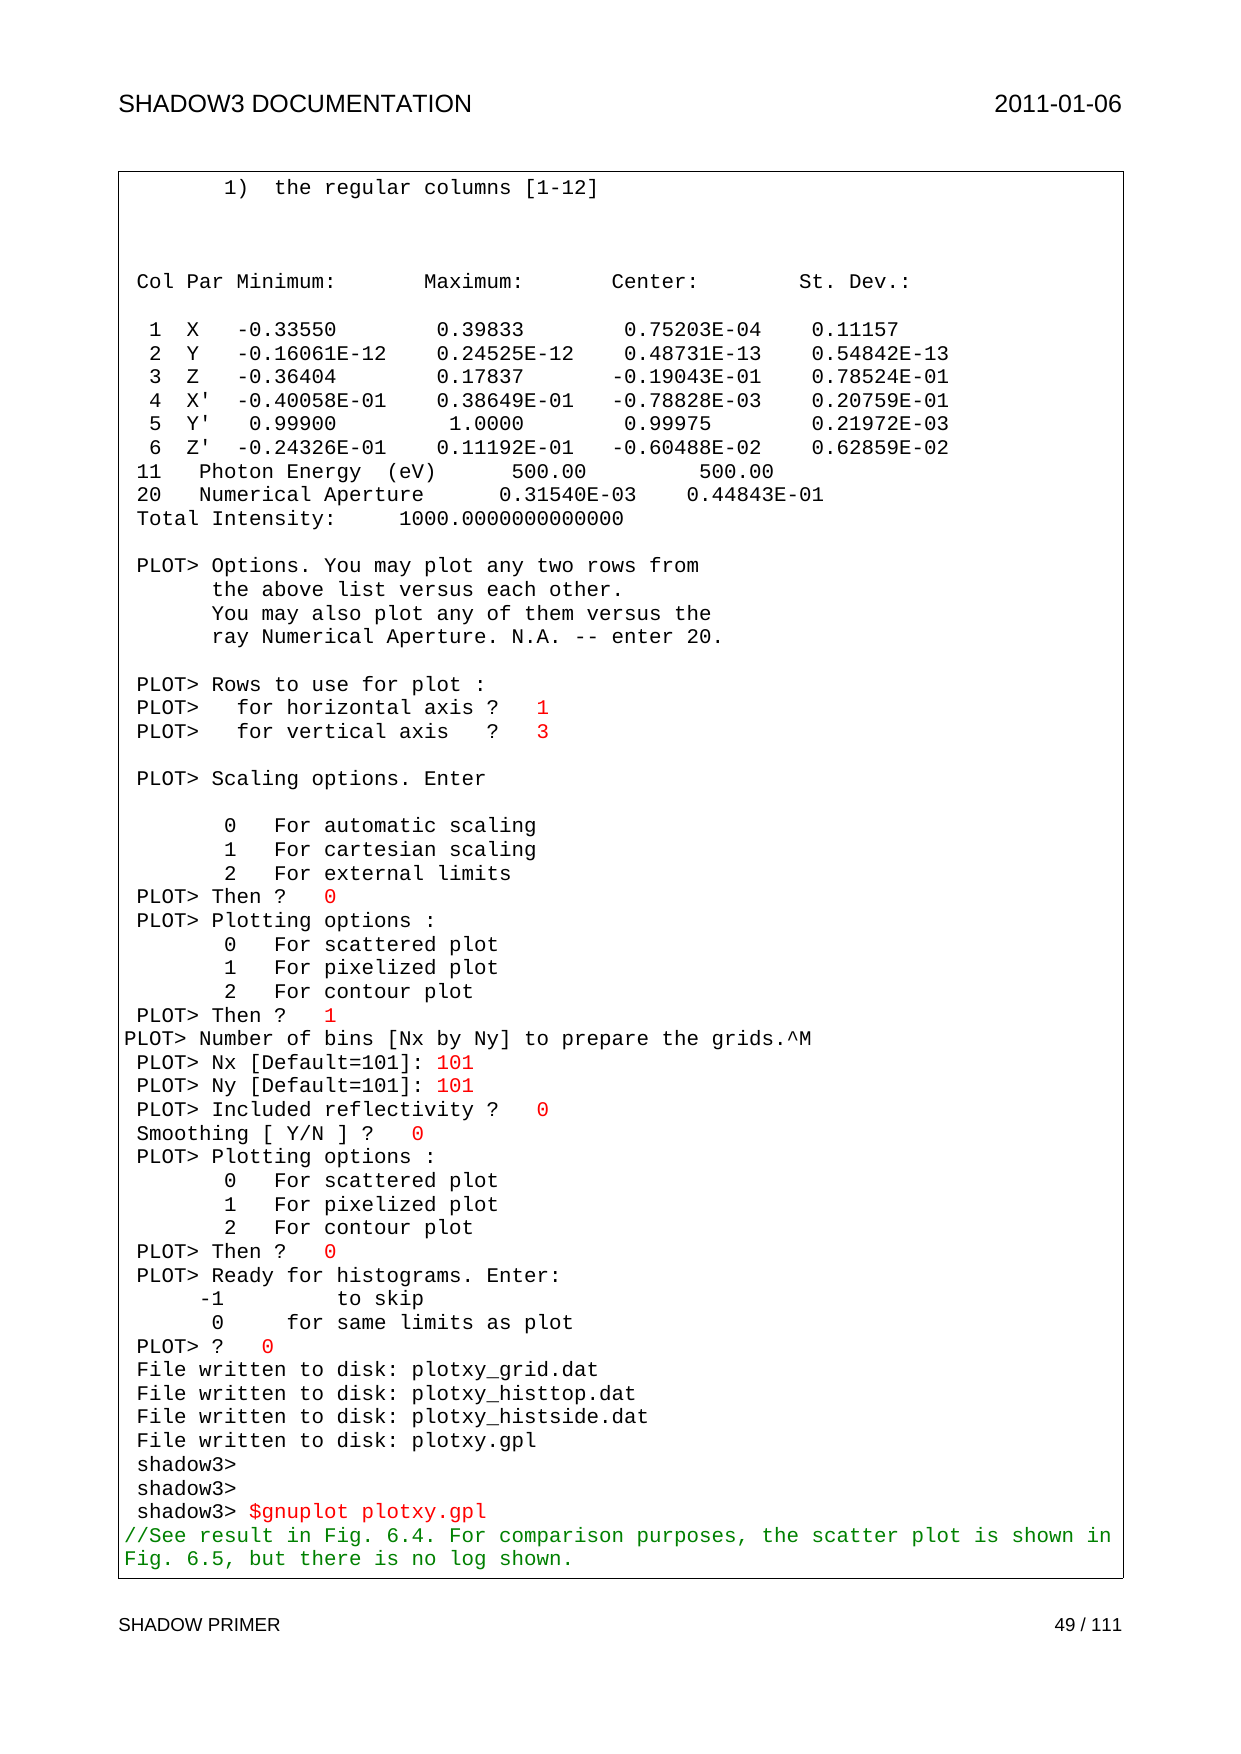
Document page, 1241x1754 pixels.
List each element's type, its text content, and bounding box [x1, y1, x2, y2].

table_cell 1) the regular columns [1-12] Col Par Minimum: Maximum: Center: St. Dev.: 1 X -0.33550 0.39833 0.75203E-04 0.11157 2 Y -0.16061E-12 0.24525E-12 0.48731E-13 0.54842E-13 3 Z -0.36404 0.17837 -0.19043E-01 0.78524E-01 4 X' -0.40058E-01 0.38649E-01 -0.78828E-03 0.20759E-01 5 Y' 0.99900 1.0000 0.99975 0.21972E-03 6 Z' -0.24326E-01 0.11192E-01 -0.60488E-02 0.62859E-02 11 Photon Energy (eV) 500.00 500.00 20 Numerical Aperture 0.31540E-03 0.44843E-01 Total Intensity: 1000.0000000000000 PLOT> Options. You may plot any two rows from the above list versus each other. You may also plot any of them versus the ray Numerical Aperture. N.A. -- enter 20. PLOT> Rows to use for plot : PLOT> for horizontal axis ? 1 PLOT> for vertical axis ? 3 PLOT> Scaling options. Enter 0 For automatic scaling 1 For cartesian scaling 2 For external limits PLOT> Then ? 0 PLOT> Plotting options : 0 For scattered plot 1 For pixelized plot 2 For contour plot PLOT> Then ? 1 PLOT> Number of bins [Nx by Ny] to prepare the grids.^M PLOT> Nx [Default=101]: 101 PLOT> Ny [Default=101]: 101 PLOT> Included reflectivity ? 0 Smoothing [ Y/N ] ? 0 PLOT> Plotting options : 0 For scattered plot 1 For pixelized plot 2 For contour plot PLOT> Then ? 0 PLOT> Ready for histograms. Enter: -1 to skip 0 for same limits as plot PLOT> ? 0 File written to disk: plotxy_grid.dat File written to disk: plotxy_histtop.dat File written to disk: plotxy_histside.dat File written to disk: plotxy.gpl shadow3> shadow3> shadow3> $gnuplot plotxy.gpl //See result in Fig. 6.4. For comparison purposes, the scatter plot is shown in Fig. 6.5, but there is no log shown. [119, 172, 1123, 1578]
